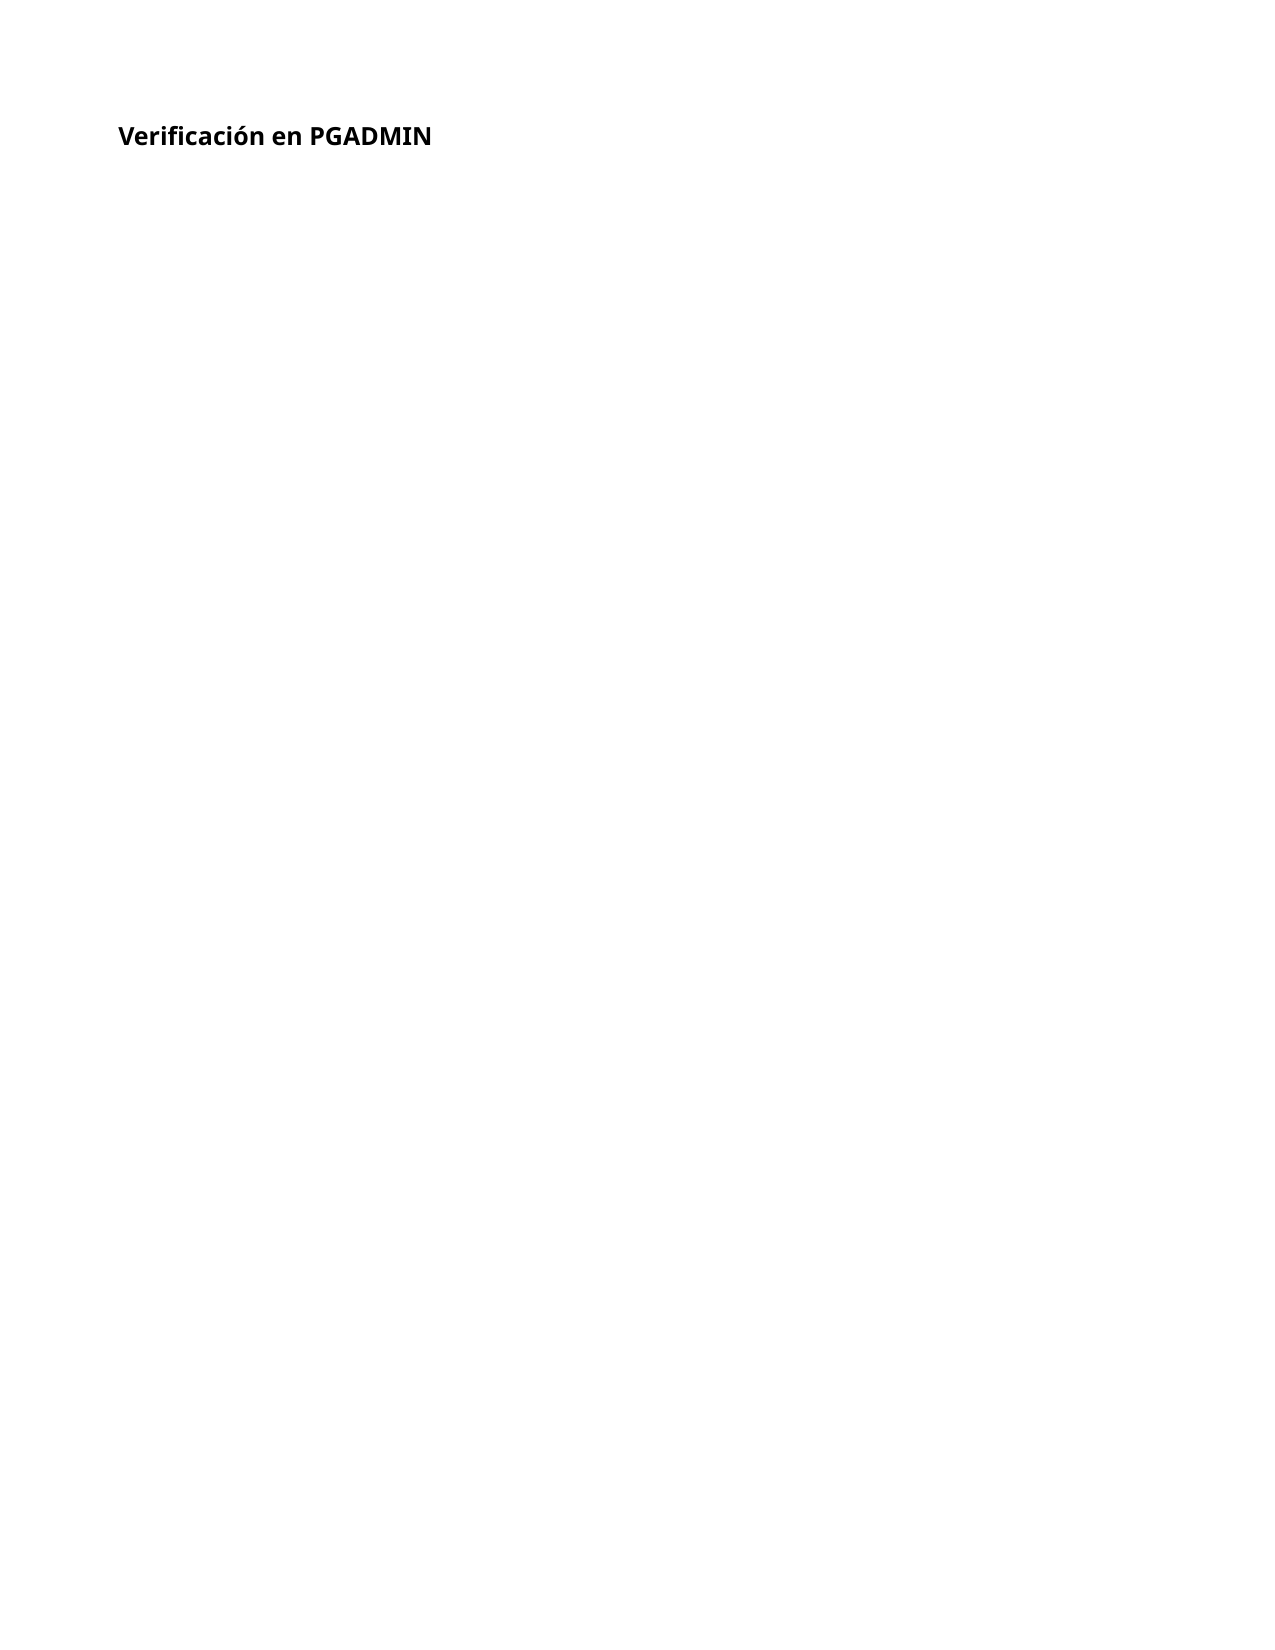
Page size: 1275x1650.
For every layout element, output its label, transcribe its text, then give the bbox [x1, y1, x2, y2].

text Verificación en PGADMIN [118, 118, 1157, 152]
